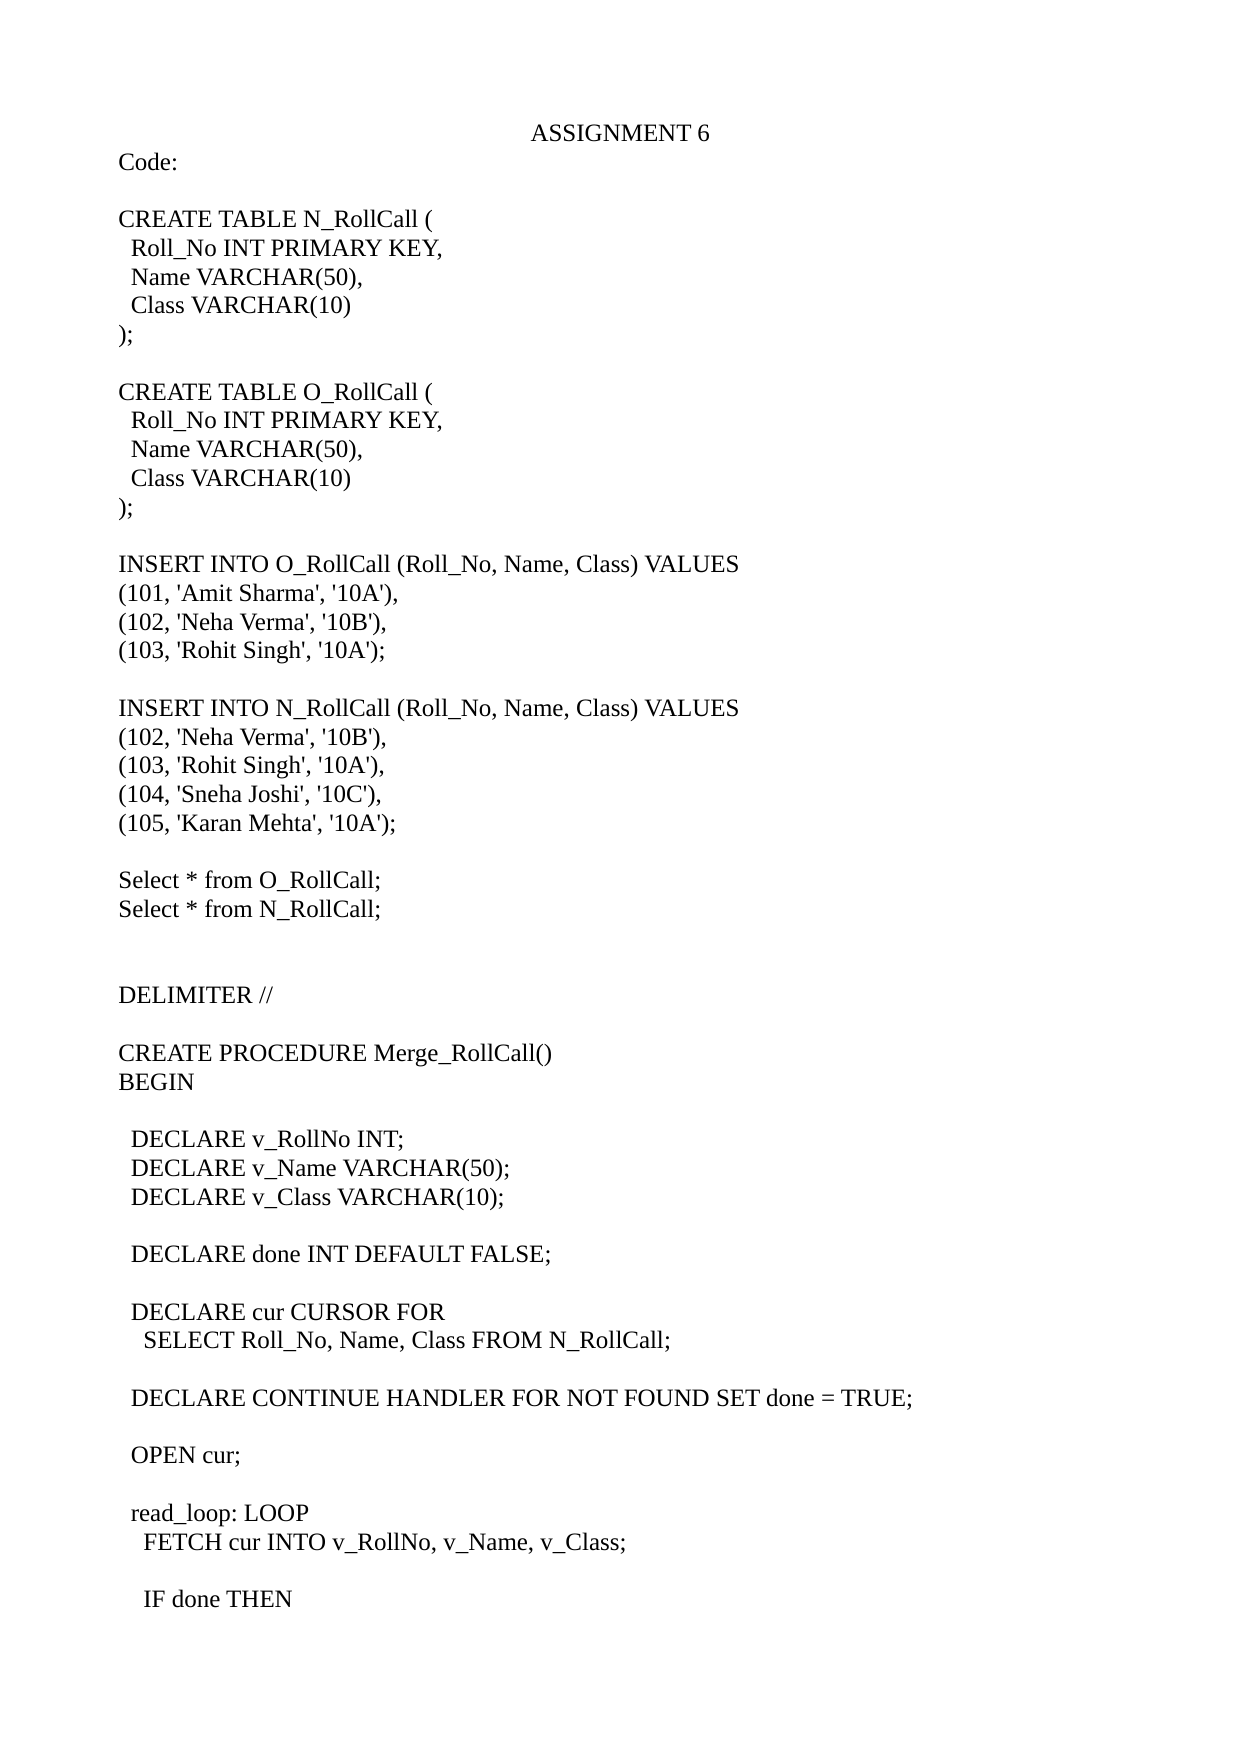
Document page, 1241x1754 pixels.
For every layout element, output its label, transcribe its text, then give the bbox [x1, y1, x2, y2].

text Class VARCHAR(10) [118, 463, 1122, 492]
text CREATE TABLE O_RollCall ( [118, 377, 1122, 406]
text CREATE PROCEDURE Merge_RollCall() [118, 1038, 1122, 1067]
text DECLARE v_Name VARCHAR(50); [118, 1153, 1122, 1182]
text OPEN cur; [118, 1441, 1122, 1469]
text (104, 'Sneha Joshi', '10C'), [118, 779, 1122, 808]
text (102, 'Neha Verma', '10B'), [118, 607, 1122, 636]
text ASSIGNMENT 6 [118, 118, 1122, 147]
text (105, 'Karan Mehta', '10A'); [118, 808, 1122, 837]
text BEGIN [118, 1067, 1122, 1096]
text SELECT Roll_No, Name, Class FROM N_RollCall; [118, 1326, 1122, 1354]
text DECLARE done INT DEFAULT FALSE; [118, 1239, 1122, 1268]
text DELIMITER // [118, 981, 1122, 1009]
text DECLARE v_Class VARCHAR(10); [118, 1182, 1122, 1211]
text FETCH cur INTO v_RollNo, v_Name, v_Class; [118, 1527, 1122, 1556]
text INSERT INTO O_RollCall (Roll_No, Name, Class) VALUES [118, 549, 1122, 578]
text Name VARCHAR(50), [118, 434, 1122, 463]
text Code: [118, 147, 1122, 176]
text (102, 'Neha Verma', '10B'), [118, 722, 1122, 751]
text DECLARE CONTINUE HANDLER FOR NOT FOUND SET done = TRUE; [118, 1383, 1122, 1412]
text read_loop: LOOP [118, 1498, 1122, 1527]
text DECLARE v_RollNo INT; [118, 1124, 1122, 1153]
text (101, 'Amit Sharma', '10A'), [118, 578, 1122, 607]
text ); [118, 319, 1122, 348]
text CREATE TABLE N_RollCall ( [118, 204, 1122, 233]
text Select * from O_RollCall; [118, 866, 1122, 894]
text INSERT INTO N_RollCall (Roll_No, Name, Class) VALUES [118, 693, 1122, 722]
text Roll_No INT PRIMARY KEY, [118, 406, 1122, 434]
text Name VARCHAR(50), [118, 262, 1122, 291]
text Select * from N_RollCall; [118, 894, 1122, 923]
text Roll_No INT PRIMARY KEY, [118, 233, 1122, 262]
text (103, 'Rohit Singh', '10A'), [118, 751, 1122, 779]
text (103, 'Rohit Singh', '10A'); [118, 636, 1122, 664]
text DECLARE cur CURSOR FOR [118, 1297, 1122, 1326]
text Class VARCHAR(10) [118, 291, 1122, 319]
text ); [118, 492, 1122, 521]
text IF done THEN [118, 1584, 1122, 1613]
